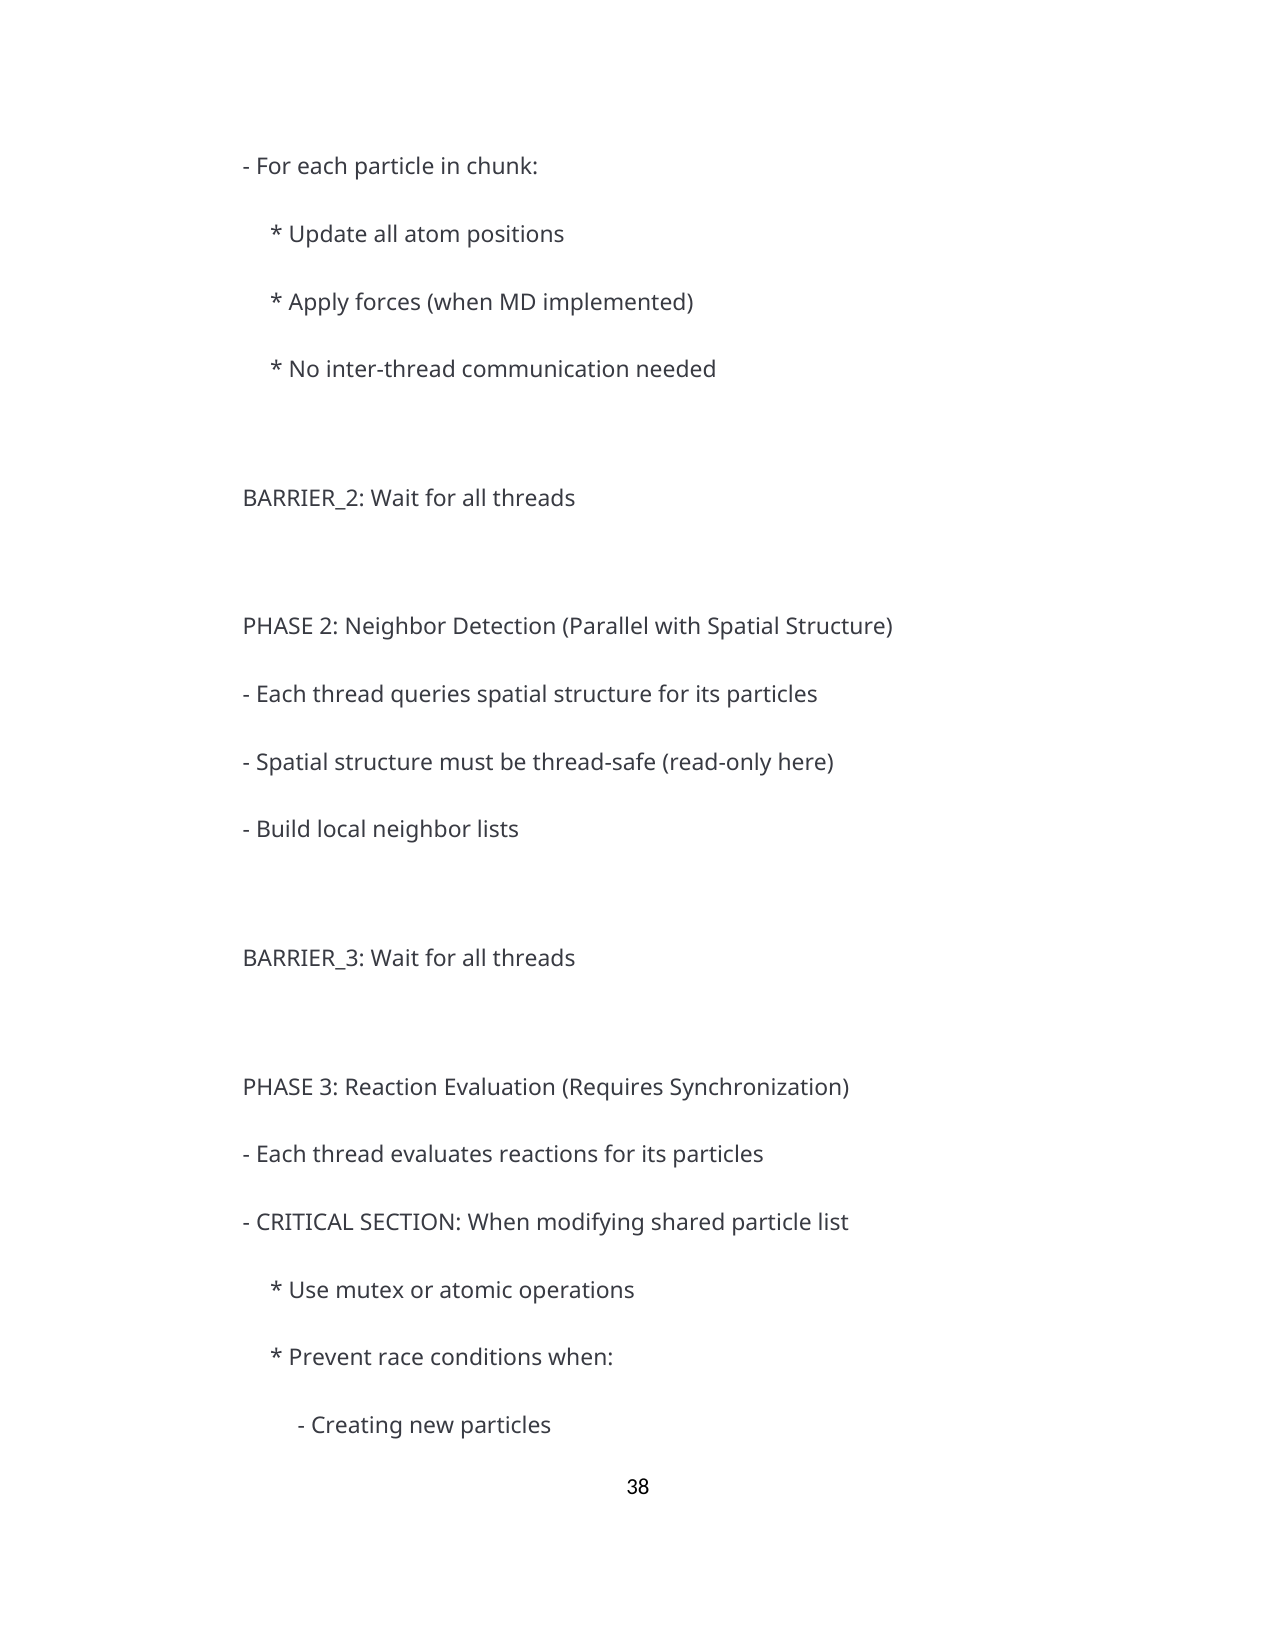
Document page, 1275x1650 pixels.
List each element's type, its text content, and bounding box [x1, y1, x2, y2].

text * Update all atom positions [187, 218, 1087, 249]
text - Build local neighbor lists [187, 813, 1087, 844]
text BARRIER_2: Wait for all threads [187, 482, 1087, 513]
text - Creating new particles [187, 1409, 1087, 1440]
text - Spatial structure must be thread-safe (read-only here) [187, 746, 1087, 777]
text - CRITICAL SECTION: When modifying shared particle list [187, 1206, 1087, 1237]
text BARRIER_3: Wait for all threads [187, 942, 1087, 973]
text - Each thread queries spatial structure for its particles [187, 678, 1087, 709]
text - For each particle in chunk: [187, 150, 1087, 181]
text PHASE 3: Reaction Evaluation (Requires Synchronization) [187, 1070, 1087, 1102]
text PHASE 2: Neighbor Detection (Parallel with Spatial Structure) [187, 610, 1087, 641]
text - Each thread evaluates reactions for its particles [187, 1138, 1087, 1169]
text * Apply forces (when MD implemented) [187, 285, 1087, 317]
text * No inter-thread communication needed [187, 353, 1087, 384]
text * Use mutex or atomic operations [187, 1273, 1087, 1305]
text * Prevent race conditions when: [187, 1341, 1087, 1372]
